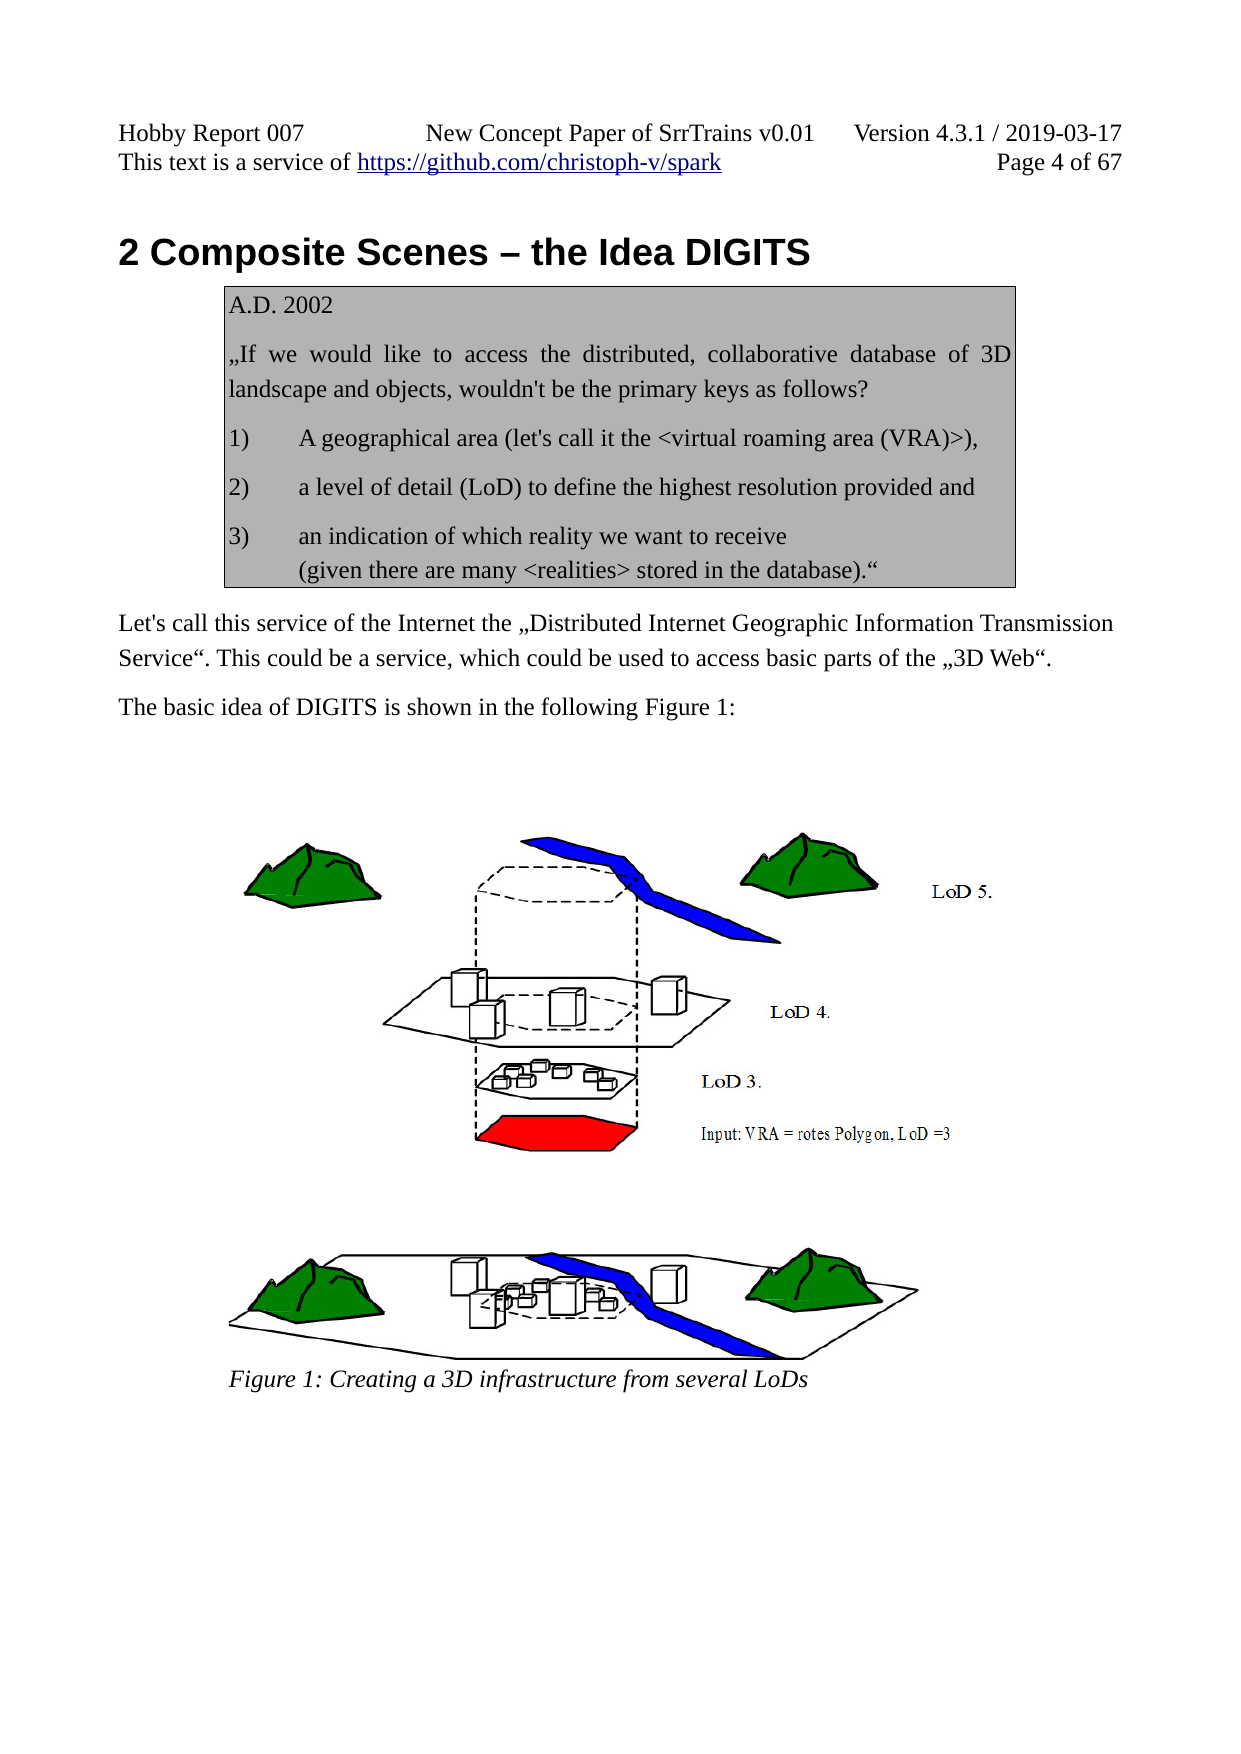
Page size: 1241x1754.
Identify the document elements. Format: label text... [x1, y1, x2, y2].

subtitle 2 Composite Scenes – the Idea DIGITS [118, 230, 1122, 274]
list A geographical area (let's call it the <virtual roaming area (VRA)>), [225, 419, 1015, 452]
text The basic idea of DIGITS is shown in the following Figure 1: [118, 692, 1122, 721]
list an indication of which reality we want to receive (given there are many <realities> stored in the database).“ [225, 517, 1015, 587]
text Let's call this service of the Internet the „Distributed Internet Geographic Information Transmission Service“. This could be a service, which could be used to access basic parts of the „3D Web“. [118, 608, 1122, 672]
text A.D. 2002 [225, 287, 1015, 319]
text Figure 1: Creating a 3D infrastructure from several LoDs [229, 1365, 1012, 1393]
list a level of detail (LoD) to define the highest resolution provided and [225, 468, 1015, 501]
picture [228, 802, 1012, 1365]
text „If we would like to access the distributed, collaborative database of 3D landscape and objects, wouldn't be the primary keys as follows? [225, 335, 1015, 402]
